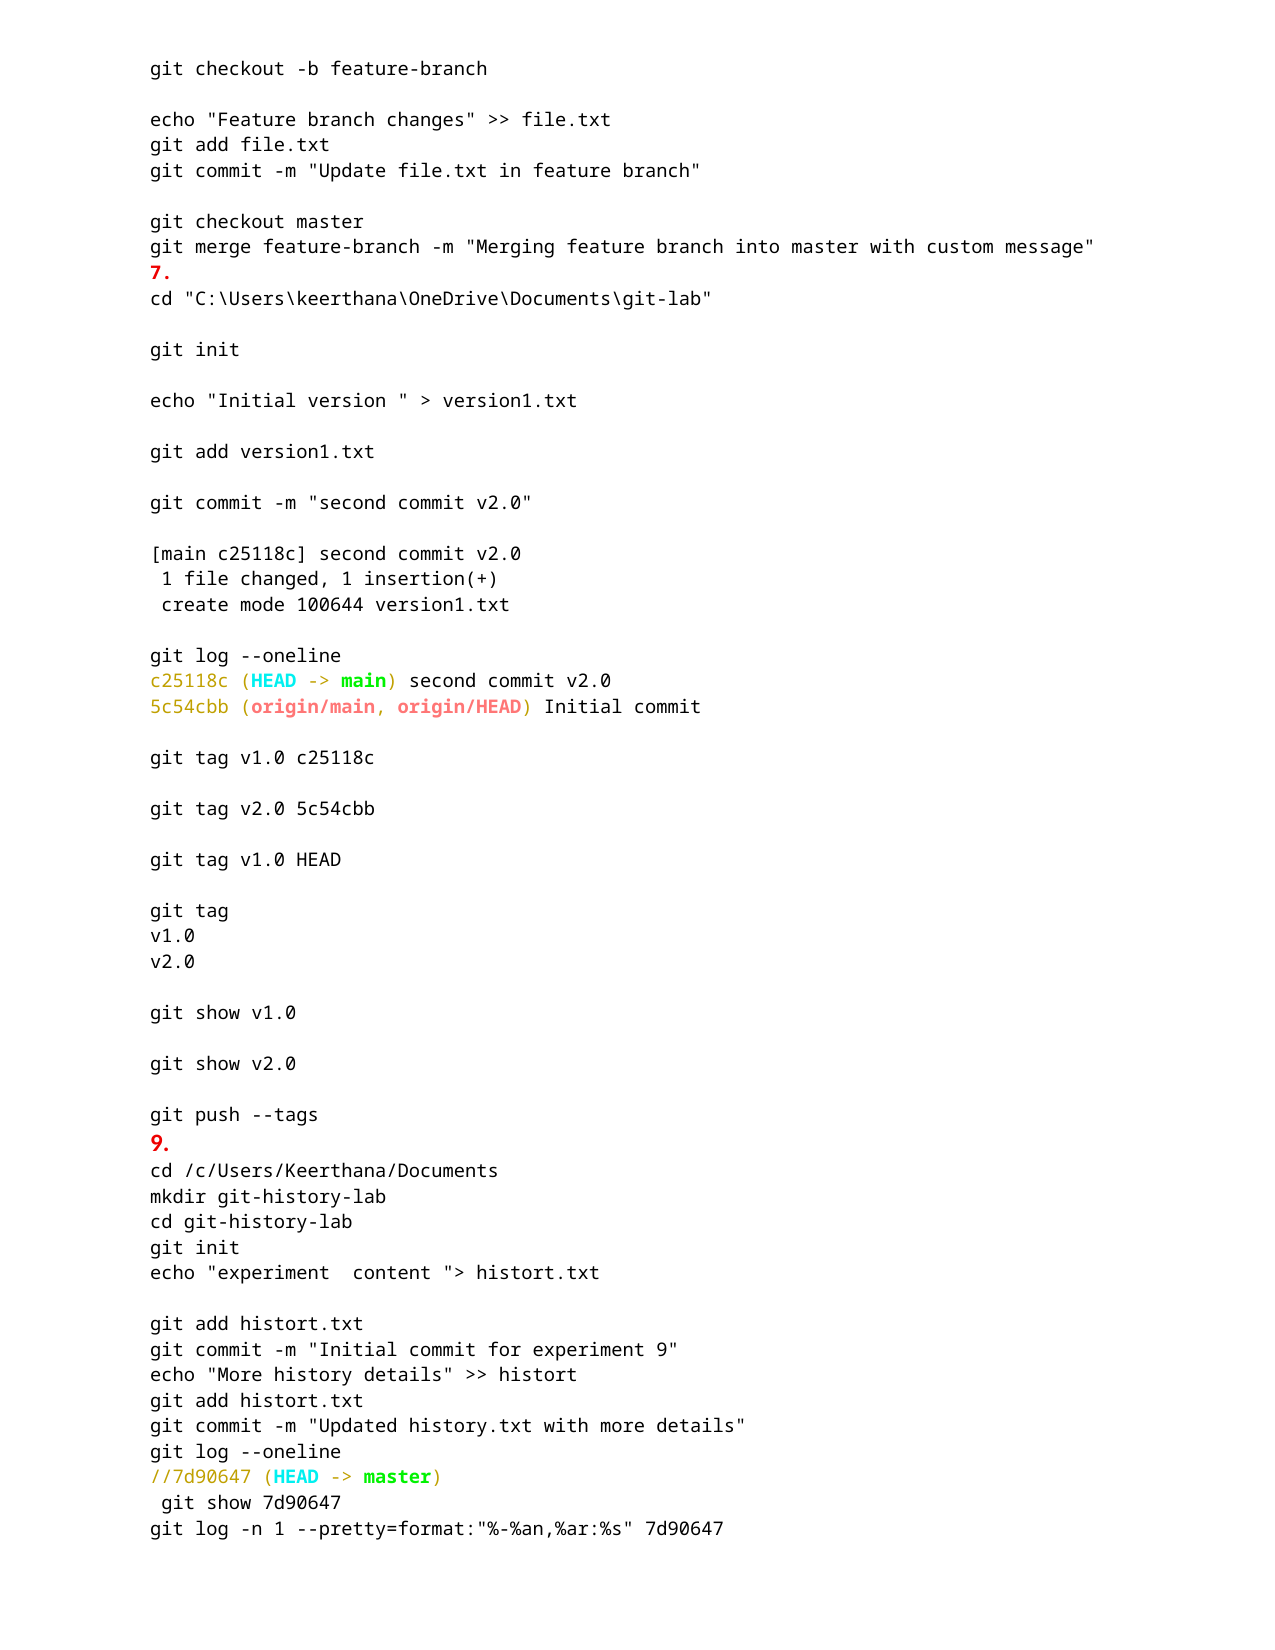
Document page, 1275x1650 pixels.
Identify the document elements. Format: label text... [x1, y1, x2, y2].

text create mode 100644 version1.txt [150, 591, 1125, 617]
text git log --oneline [150, 1438, 1125, 1464]
text git tag v1.0 HEAD [150, 846, 1125, 872]
text c25118c (HEAD -> main) second commit v2.0 [150, 668, 1125, 693]
text git merge feature-branch -m "Merging feature branch into master with custom message" [150, 234, 1125, 259]
text git tag [150, 897, 1125, 923]
text git checkout -b feature-branch [150, 55, 1125, 81]
text git add histort.txt [150, 1387, 1125, 1413]
text echo "Feature branch changes" >> file.txt [150, 106, 1125, 132]
text mkdir git-history-lab [150, 1183, 1125, 1208]
text 9. [150, 1127, 1125, 1157]
text git commit -m "Initial commit for experiment 9" [150, 1336, 1125, 1362]
text echo "experiment content "> histort.txt [150, 1259, 1125, 1285]
text git commit -m "Updated history.txt with more details" [150, 1413, 1125, 1438]
text 1 file changed, 1 insertion(+) [150, 566, 1125, 591]
text git commit -m "Update file.txt in feature branch" [150, 157, 1125, 183]
text v1.0 [150, 923, 1125, 948]
text 5c54cbb (origin/main, origin/HEAD) Initial commit [150, 693, 1125, 719]
text git commit -m "second commit v2.0" [150, 489, 1125, 514]
text git add version1.txt [150, 438, 1125, 463]
text git tag v2.0 5c54cbb [150, 795, 1125, 821]
text echo "More history details" >> histort [150, 1362, 1125, 1387]
text [main c25118c] second commit v2.0 [150, 540, 1125, 566]
text echo "Initial version " > version1.txt [150, 387, 1125, 412]
text 7. [150, 259, 1125, 285]
text git show 7d90647 [150, 1489, 1125, 1515]
text git init [150, 1234, 1125, 1259]
text git checkout master [150, 208, 1125, 234]
text git add histort.txt [150, 1311, 1125, 1336]
text git log -n 1 --pretty=format:"%-%an,%ar:%s" 7d90647 [150, 1515, 1125, 1540]
text v2.0 [150, 948, 1125, 974]
text cd "C:\Users\keerthana\OneDrive\Documents\git-lab" [150, 285, 1125, 310]
text git show v1.0 [150, 999, 1125, 1025]
text //7d90647 (HEAD -> master) [150, 1464, 1125, 1489]
text git push --tags [150, 1101, 1125, 1127]
text cd /c/Users/Keerthana/Documents [150, 1157, 1125, 1183]
text git add file.txt [150, 132, 1125, 157]
text git show v2.0 [150, 1050, 1125, 1076]
text cd git-history-lab [150, 1208, 1125, 1234]
text git init [150, 336, 1125, 361]
text git tag v1.0 c25118c [150, 744, 1125, 770]
text git log --oneline [150, 642, 1125, 668]
